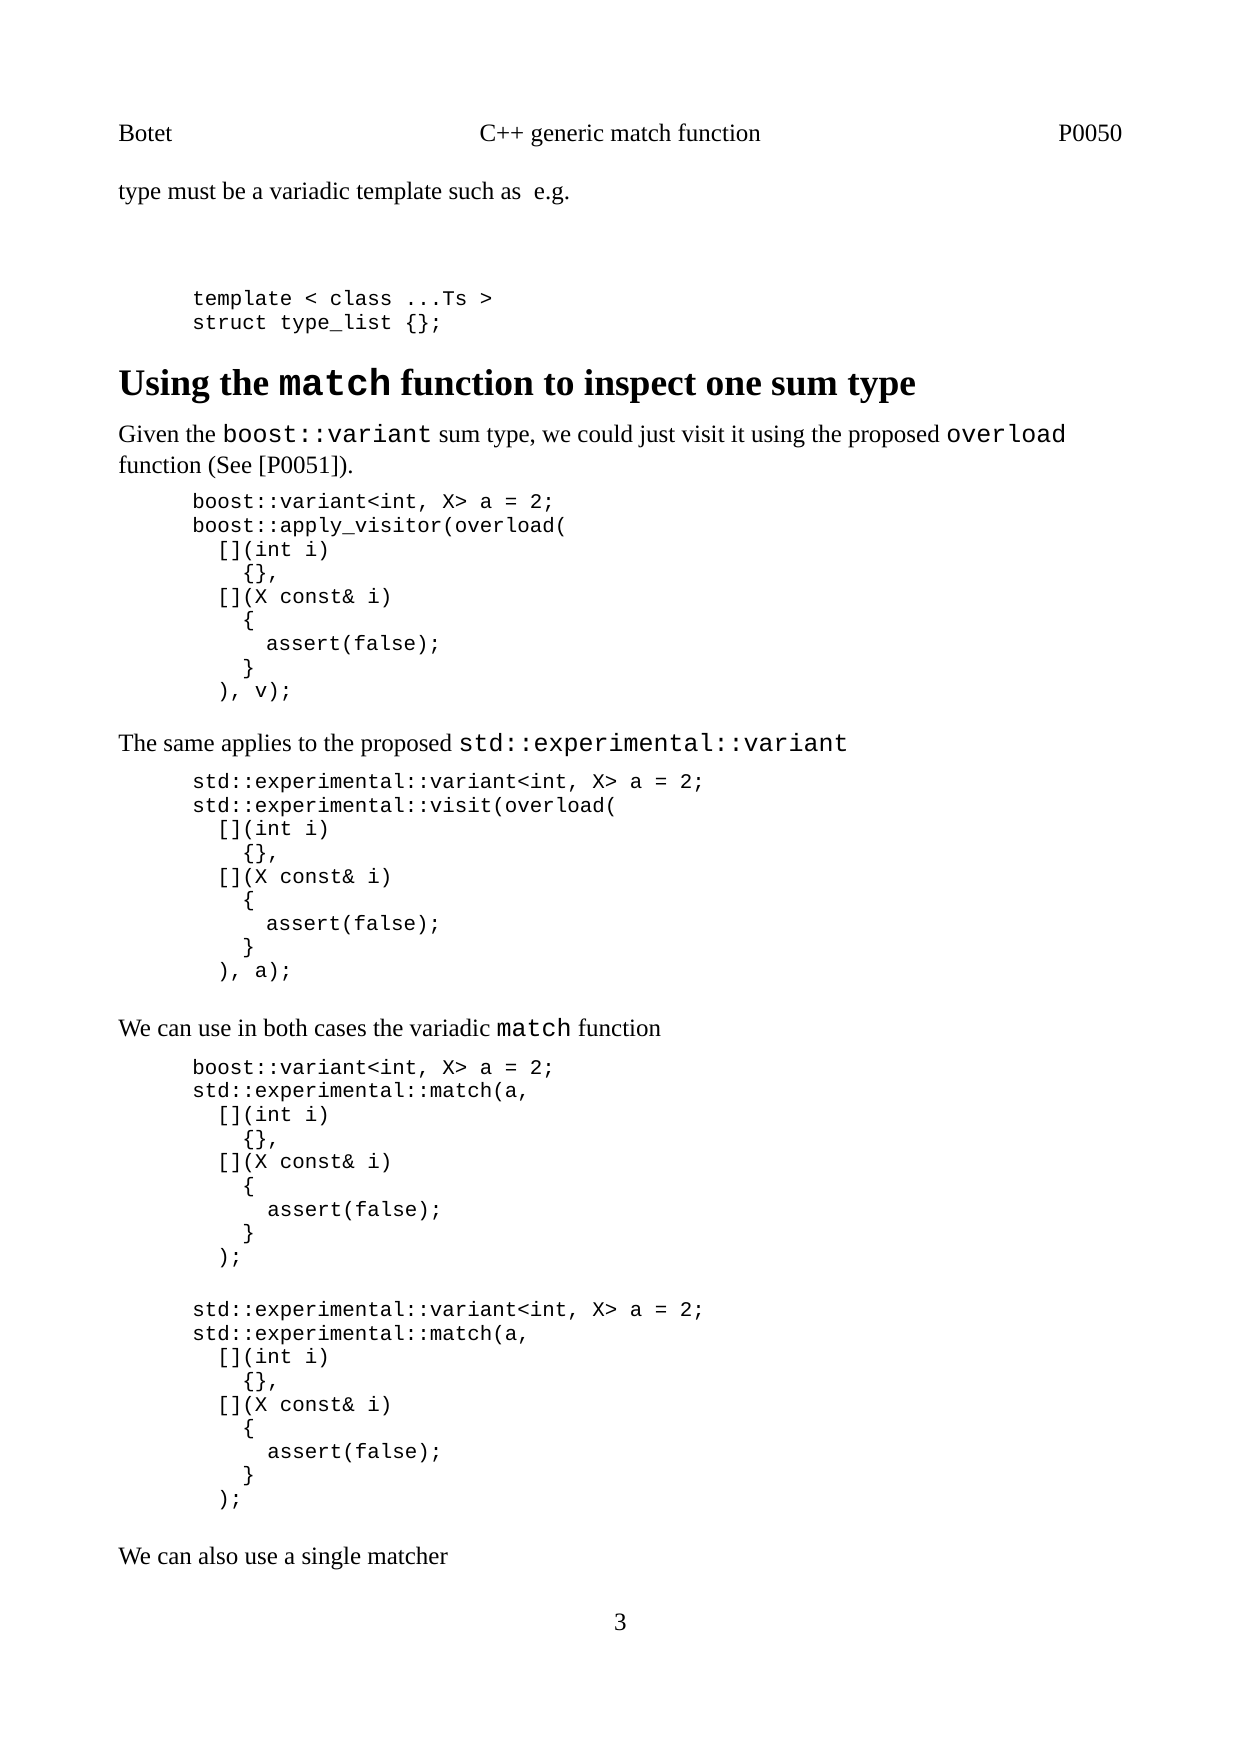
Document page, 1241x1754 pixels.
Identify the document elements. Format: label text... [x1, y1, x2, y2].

text [](X const& i) [192, 866, 1122, 889]
text template < class ...Ts > [192, 288, 1122, 312]
text } [192, 1464, 1122, 1488]
text type must be a variadic template such as e.g. [118, 176, 1122, 205]
text [](int i) [192, 818, 1122, 842]
text std::experimental::variant<int, X> a = 2; [192, 771, 1122, 795]
text ), a); [192, 960, 1122, 984]
text boost::variant<int, X> a = 2; [192, 491, 1122, 515]
text std::experimental::match(a, [192, 1080, 1122, 1104]
text std::experimental::visit(overload( [192, 795, 1122, 818]
text [](X const& i) [192, 586, 1122, 609]
text { [192, 889, 1122, 913]
text std::experimental::match(a, [192, 1323, 1122, 1346]
text struct type_list {}; [192, 312, 1122, 335]
text } [192, 937, 1122, 960]
text [](X const& i) [192, 1151, 1122, 1175]
text [](int i) [192, 1104, 1122, 1128]
text assert(false); [192, 1198, 1122, 1222]
text { [192, 1417, 1122, 1441]
text {}, [192, 562, 1122, 586]
text { [192, 609, 1122, 633]
text [](X const& i) [192, 1393, 1122, 1417]
text boost::apply_visitor(overload( [192, 515, 1122, 538]
subtitle Using the match function to inspect one sum type [118, 360, 1122, 407]
text { [192, 1175, 1122, 1198]
text assert(false); [192, 913, 1122, 937]
text ); [192, 1488, 1122, 1512]
text Given the boost::variant sum type, we could just visit it using the proposed overload function (See [P0051]). [118, 419, 1122, 479]
text {}, [192, 1370, 1122, 1393]
text {}, [192, 842, 1122, 866]
text [](int i) [192, 1346, 1122, 1370]
text ), v); [192, 680, 1122, 704]
text {}, [192, 1128, 1122, 1151]
text We can use in both cases the variadic match function [118, 1013, 1122, 1044]
text assert(false); [192, 1441, 1122, 1464]
text assert(false); [192, 633, 1122, 657]
text boost::variant<int, X> a = 2; [192, 1057, 1122, 1080]
text ); [192, 1246, 1122, 1269]
text [](int i) [192, 538, 1122, 562]
text } [192, 657, 1122, 680]
text std::experimental::variant<int, X> a = 2; [192, 1299, 1122, 1323]
text The same applies to the proposed std::experimental::variant [118, 728, 1122, 758]
text We can also use a single matcher [118, 1541, 1122, 1570]
text } [192, 1222, 1122, 1246]
